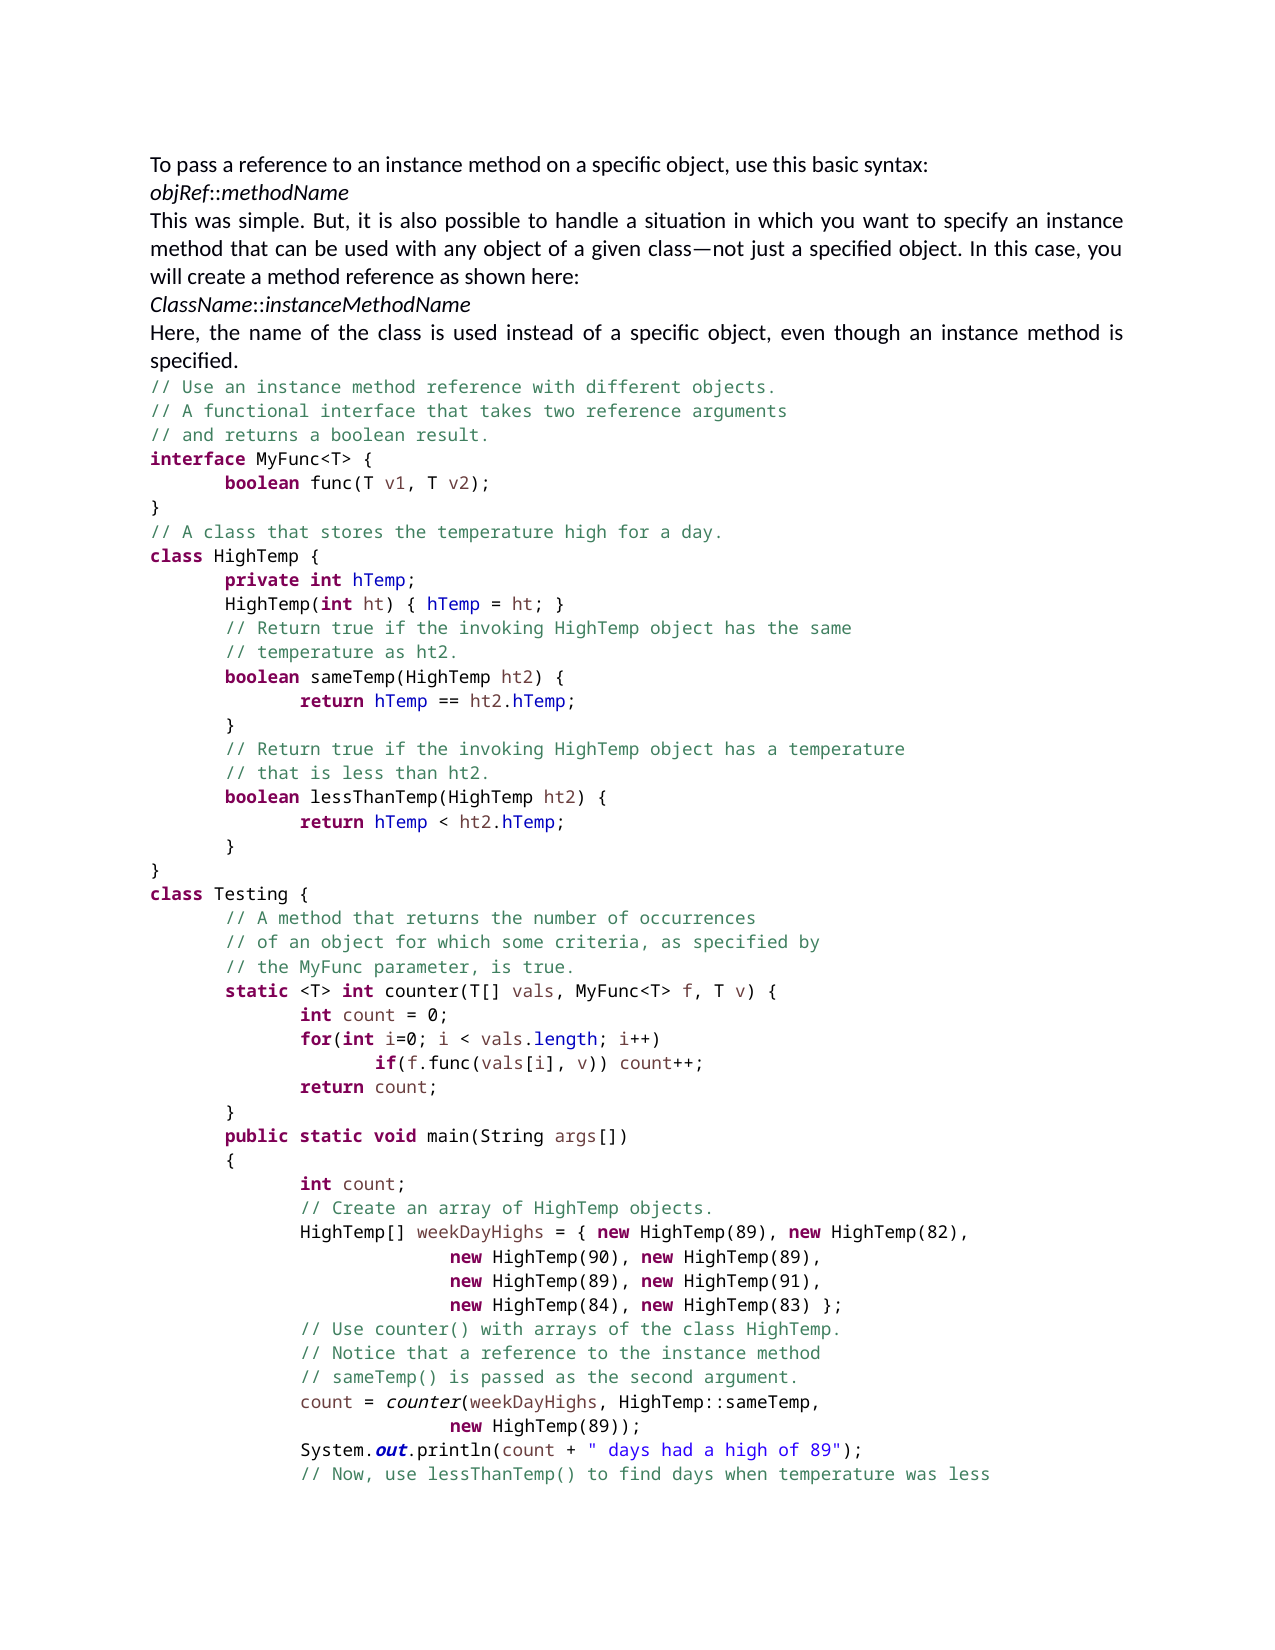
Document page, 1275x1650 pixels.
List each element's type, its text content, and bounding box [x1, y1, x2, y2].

text new HighTemp(89)); [150, 1413, 1125, 1437]
text // Create an array of HighTemp objects. [150, 1196, 1125, 1220]
text } [150, 1099, 1125, 1123]
text // A class that stores the temperature high for a day. [150, 519, 1125, 543]
text private int hTemp; [150, 567, 1125, 592]
text } [150, 495, 1125, 519]
text interface MyFunc<T> { [150, 447, 1125, 471]
text // Return true if the invoking HighTemp object has a temperature [150, 737, 1125, 761]
text // Use counter() with arrays of the class HighTemp. [150, 1317, 1125, 1341]
text objRef::methodName [150, 178, 1125, 206]
text // Return true if the invoking HighTemp object has the same [150, 616, 1125, 640]
text return count; [150, 1075, 1125, 1099]
text } [150, 712, 1125, 737]
text // the MyFunc parameter, is true. [150, 954, 1125, 978]
text // A method that returns the number of occurrences [150, 906, 1125, 930]
text // A functional interface that takes two reference arguments [150, 398, 1125, 422]
text int count; [150, 1172, 1125, 1196]
text HighTemp(int ht) { hTemp = ht; } [150, 592, 1125, 616]
text } [150, 857, 1125, 882]
text HighTemp[] weekDayHighs = { new HighTemp(89), new HighTemp(82), [150, 1220, 1125, 1244]
text for(int i=0; i < vals.length; i++) [150, 1027, 1125, 1051]
text // that is less than ht2. [150, 761, 1125, 785]
text return hTemp == ht2.hTemp; [150, 688, 1125, 712]
text } [150, 833, 1125, 857]
text // sameTemp() is passed as the second argument. [150, 1365, 1125, 1389]
text // Use an instance method reference with different objects. [150, 374, 1125, 398]
text return hTemp < ht2.hTemp; [150, 809, 1125, 833]
text { [150, 1147, 1125, 1172]
text boolean lessThanTemp(HighTemp ht2) { [150, 785, 1125, 809]
text // of an object for which some criteria, as specified by [150, 930, 1125, 954]
text ClassName::instanceMethodName [150, 290, 1125, 318]
text This was simple. But, it is also possible to handle a situation in which you want to specify an instance method that can be used with any object of a given class—not just a specified object. In this case, you will create a method reference as shown here: [150, 206, 1125, 290]
text class HighTemp { [150, 543, 1125, 567]
text // and returns a boolean result. [150, 422, 1125, 447]
text boolean func(T v1, T v2); [150, 471, 1125, 495]
text static <T> int counter(T[] vals, MyFunc<T> f, T v) { [150, 978, 1125, 1002]
text new HighTemp(89), new HighTemp(91), [150, 1268, 1125, 1292]
text count = counter(weekDayHighs, HighTemp::sameTemp, [150, 1389, 1125, 1413]
text // Notice that a reference to the instance method [150, 1341, 1125, 1365]
text if(f.func(vals[i], v)) count++; [150, 1051, 1125, 1075]
text boolean sameTemp(HighTemp ht2) { [150, 664, 1125, 688]
text int count = 0; [150, 1002, 1125, 1027]
text System.out.println(count + " days had a high of 89"); [150, 1437, 1125, 1462]
text public static void main(String args[]) [150, 1123, 1125, 1147]
text // temperature as ht2. [150, 640, 1125, 664]
text To pass a reference to an instance method on a specific object, use this basic syntax: [150, 150, 1125, 178]
text new HighTemp(90), new HighTemp(89), [150, 1244, 1125, 1268]
text Here, the name of the class is used instead of a specific object, even though an instance method is specified. [150, 318, 1125, 374]
text class Testing { [150, 882, 1125, 906]
text // Now, use lessThanTemp() to find days when temperature was less [150, 1462, 1125, 1486]
text new HighTemp(84), new HighTemp(83) }; [150, 1292, 1125, 1317]
